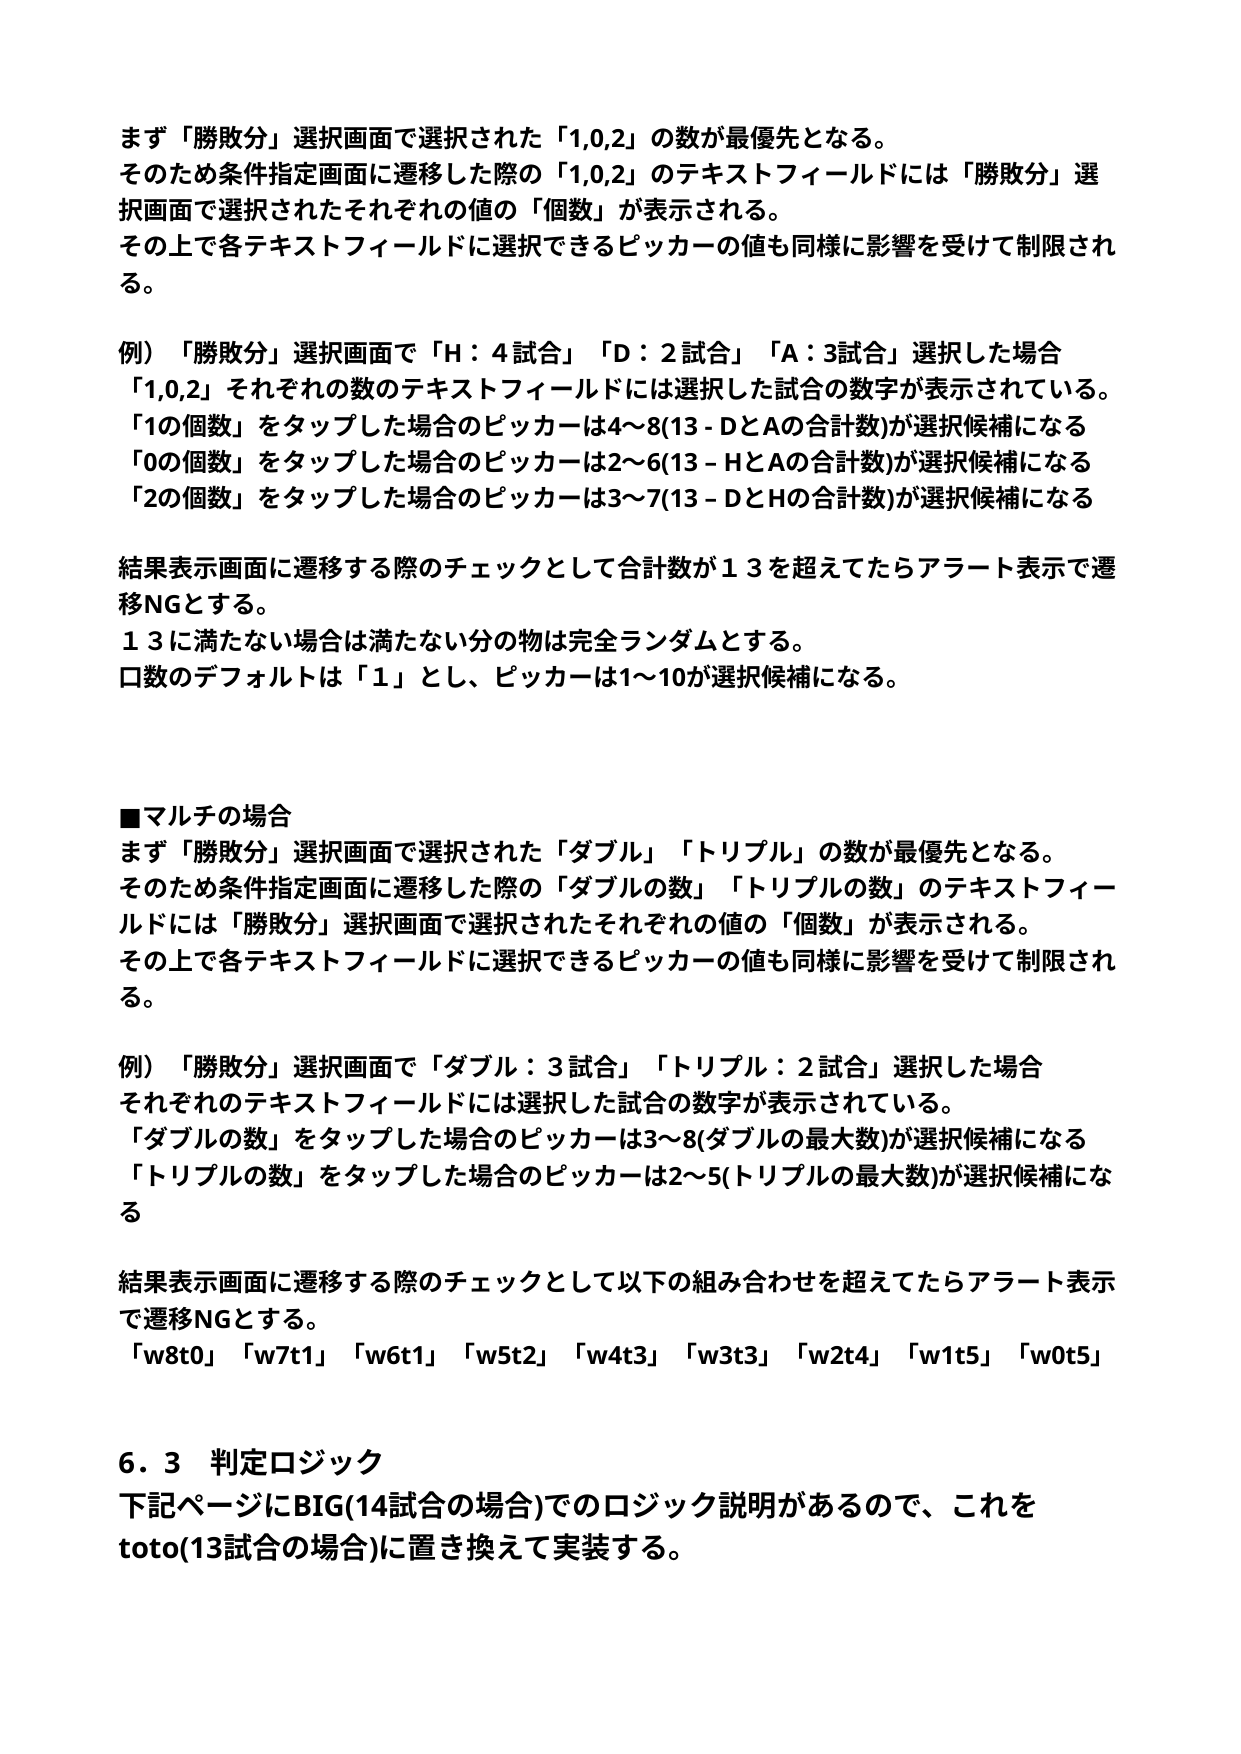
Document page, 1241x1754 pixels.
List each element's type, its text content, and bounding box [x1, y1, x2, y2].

text 「2の個数」をタップした場合のピッカーは3〜7(13 – DとHの合計数)が選択候補になる [118, 478, 1122, 515]
text １３に満たない場合は満たない分の物は完全ランダムとする。 [118, 621, 1122, 657]
text 結果表示画面に遷移する際のチェックとして以下の組み合わせを超えてたらアラート表示で遷移NGとする。 [118, 1263, 1122, 1335]
text まず「勝敗分」選択画面で選択された「ダブル」「トリプル」の数が最優先となる。 [118, 832, 1122, 868]
text 「トリプルの数」をタップした場合のピッカーは2〜5(トリプルの最大数)が選択候補になる [118, 1156, 1122, 1229]
text 下記ページにBIG(14試合の場合)でのロジック説明があるので、これをtoto(13試合の場合)に置き換えて実装する。 [118, 1482, 1122, 1567]
text その上で各テキストフィールドに選択できるピッカーの値も同様に影響を受けて制限される。 [118, 227, 1122, 299]
text 6．3 判定ロジック [118, 1440, 1122, 1482]
text 口数のデフォルトは「１」とし、ピッカーは1〜10が選択候補になる。 [118, 657, 1122, 694]
text 「w8t0」「w7t1」「w6t1」「w5t2」「w4t3」「w3t3」「w2t4」「w1t5」「w0t5」 [118, 1335, 1122, 1372]
text 「1,0,2」それぞれの数のテキストフィールドには選択した試合の数字が表示されている。 [118, 370, 1122, 406]
text その上で各テキストフィールドに選択できるピッカーの値も同様に影響を受けて制限される。 [118, 941, 1122, 1013]
text それぞれのテキストフィールドには選択した試合の数字が表示されている。 [118, 1084, 1122, 1120]
text 結果表示画面に遷移する際のチェックとして合計数が１３を超えてたらアラート表示で遷移NGとする。 [118, 549, 1122, 621]
text 例）「勝敗分」選択画面で「ダブル：３試合」「トリプル：２試合」選択した場合 [118, 1047, 1122, 1084]
text 「1の個数」をタップした場合のピッカーは4〜8(13 - DとAの合計数)が選択候補になる [118, 406, 1122, 442]
text 「0の個数」をタップした場合のピッカーは2〜6(13 – HとAの合計数)が選択候補になる [118, 442, 1122, 478]
text まず「勝敗分」選択画面で選択された「1,0,2」の数が最優先となる。 [118, 118, 1122, 154]
text ■マルチの場合 [118, 796, 1122, 832]
text そのため条件指定画面に遷移した際の「1,0,2」のテキストフィールドには「勝敗分」選択画面で選択されたそれぞれの値の「個数」が表示される。 [118, 154, 1122, 227]
text そのため条件指定画面に遷移した際の「ダブルの数」「トリプルの数」のテキストフィールドには「勝敗分」選択画面で選択されたそれぞれの値の「個数」が表示される。 [118, 868, 1122, 941]
text 例）「勝敗分」選択画面で「H：４試合」「D：２試合」「A：3試合」選択した場合 [118, 333, 1122, 370]
text 「ダブルの数」をタップした場合のピッカーは3〜8(ダブルの最大数)が選択候補になる [118, 1120, 1122, 1156]
